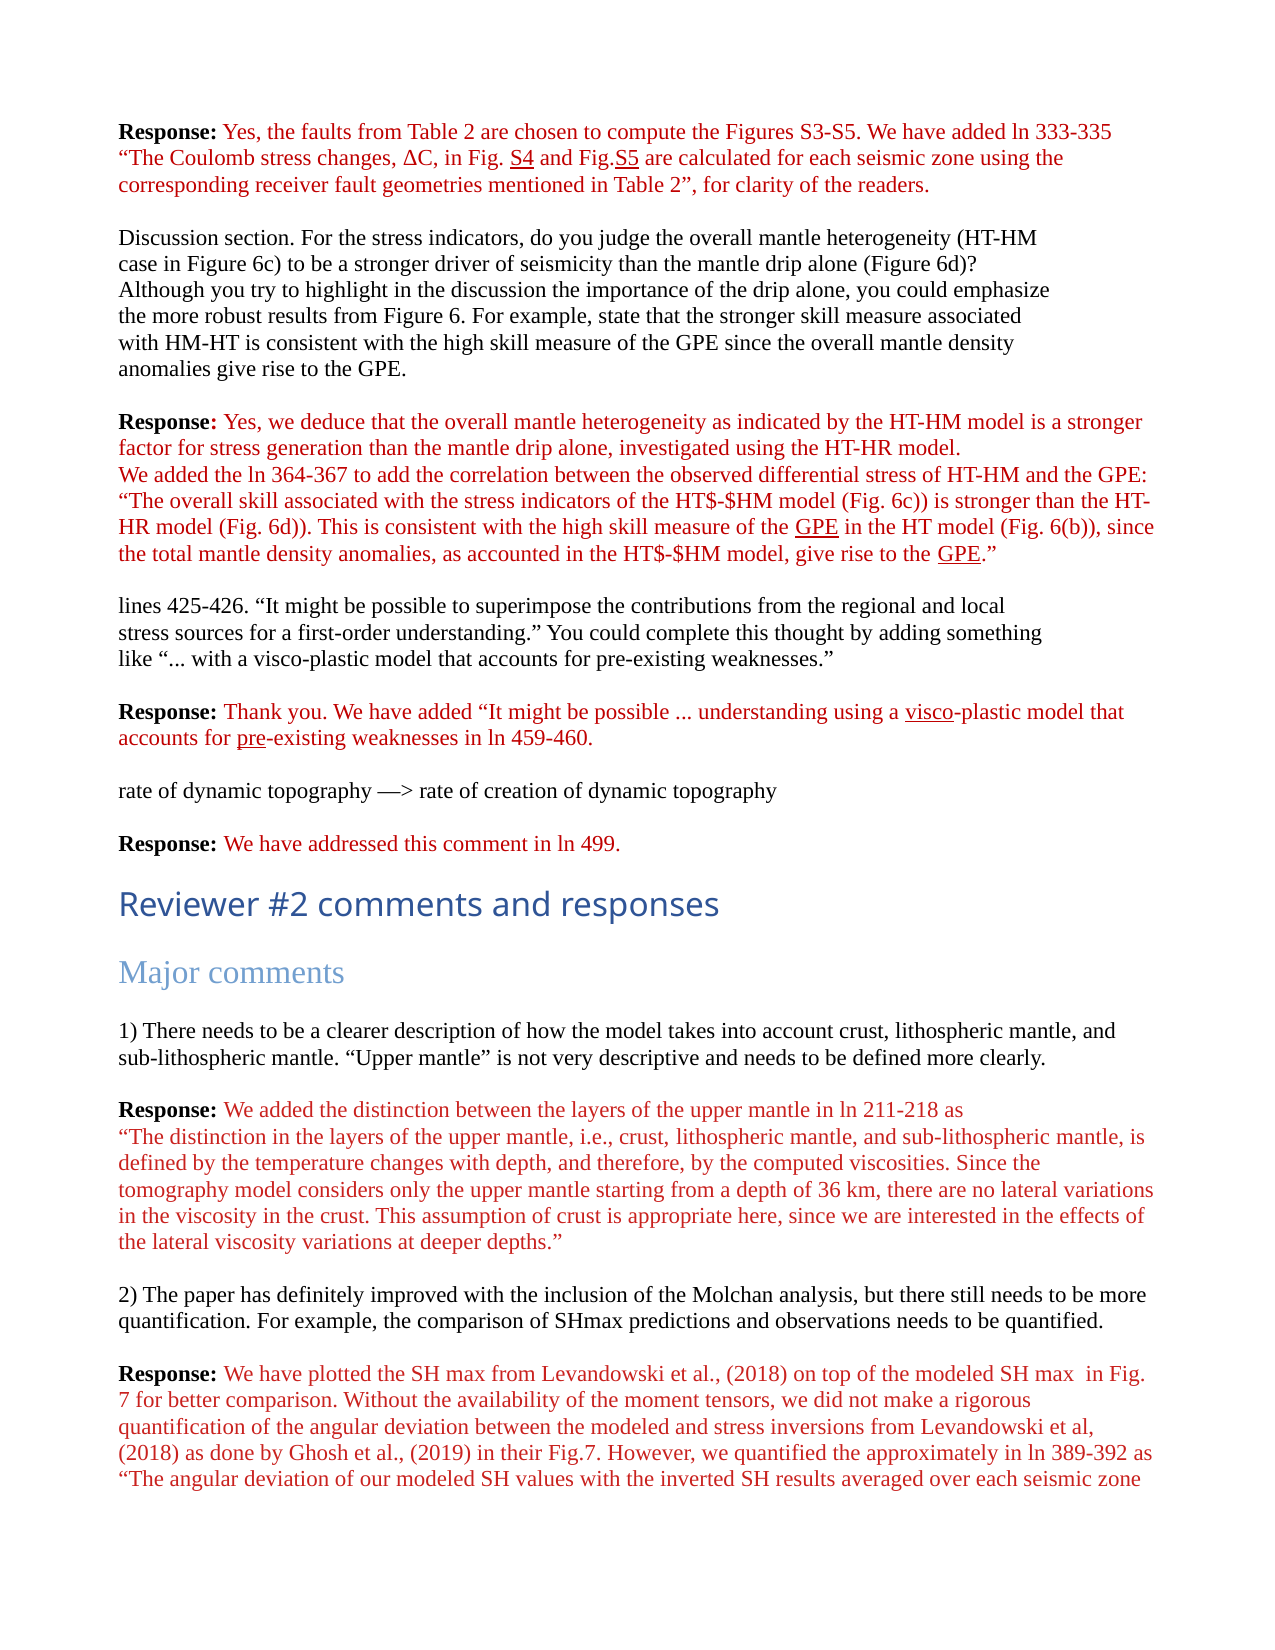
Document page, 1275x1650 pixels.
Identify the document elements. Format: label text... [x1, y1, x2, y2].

text lines 425-426. “It might be possible to superimpose the contributions from the regional and local [118, 566, 1157, 619]
text Response: We have plotted the SH max from Levandowski et al., (2018) on top of the modeled SH max in Fig. 7 for better comparison. Without the availability of the moment tensors, we did not make a rigorous quantification of the angular deviation between the modeled and stress inversions from Levandowski et al, (2018) as done by Ghosh et al., (2019) in their Fig.7. However, we quantified the approximately in ln 389-392 as “The angular deviation of our modeled SH values with the inverted SH results averaged over each seismic zone [118, 1360, 1157, 1492]
text Although you try to highlight in the discussion the importance of the drip alone, you could emphasize [118, 276, 1157, 303]
text rate of dynamic topography —> rate of creation of dynamic topography [118, 777, 1157, 803]
text with HM-HT is consistent with the high skill measure of the GPE since the overall mantle density [118, 329, 1157, 355]
text case in Figure 6c) to be a stronger driver of seismicity than the mantle drip alone (Figure 6d)? [118, 250, 1157, 276]
text Major comments [118, 953, 1157, 991]
text Response: Yes, we deduce that the overall mantle heterogeneity as indicated by the HT-HM model is a stronger factor for stress generation than the mantle drip alone, investigated using the HT-HR model. [118, 408, 1157, 461]
text Response: We added the distinction between the layers of the upper mantle in ln 211-218 as [118, 1097, 1157, 1123]
text the more robust results from Figure 6. For example, state that the stronger skill measure associated [118, 303, 1157, 329]
text Discussion section. For the stress indicators, do you judge the overall mantle heterogeneity (HT-HM [118, 197, 1157, 250]
text 2) The paper has definitely improved with the inclusion of the Molchan analysis, but there still needs to be more quantification. For example, the comparison of SHmax predictions and observations needs to be quantified. [118, 1281, 1157, 1334]
text Response: Yes, the faults from Table 2 are chosen to compute the Figures S3-S5. We have added ln 333-335 “The Coulomb stress changes, ΔC, in Fig. S4 and Fig.S5 are calculated for each seismic zone using the corresponding receiver fault geometries mentioned in Table 2”, for clarity of the readers. [118, 118, 1157, 197]
text stress sources for a first-order understanding.” You could complete this thought by adding something [118, 619, 1157, 645]
text Response: We have addressed this comment in ln 499. [118, 830, 1157, 856]
text anomalies give rise to the GPE. [118, 355, 1157, 382]
text 1) There needs to be a clearer description of how the model takes into account crust, lithospheric mantle, and sub-lithospheric mantle. “Upper mantle” is not very descriptive and needs to be defined more clearly. [118, 1017, 1157, 1070]
subtitle Reviewer #2 comments and responses [118, 881, 1157, 926]
text “The distinction in the layers of the upper mantle, i.e., crust, lithospheric mantle, and sub-lithospheric mantle, is defined by the temperature changes with depth, and therefore, by the computed viscosities. Since the tomography model considers only the upper mantle starting from a depth of 36 km, there are no lateral variations in the viscosity in the crust. This assumption of crust is appropriate here, since we are interested in the effects of the lateral viscosity variations at deeper depths.” [118, 1123, 1157, 1255]
text like “... with a visco-plastic model that accounts for pre-existing weaknesses.” [118, 645, 1157, 672]
text Response: Thank you. We have added “It might be possible ... understanding using a visco-plastic model that accounts for pre-existing weaknesses in ln 459-460. [118, 672, 1157, 751]
text We added the ln 364-367 to add the correlation between the observed differential stress of HT-HM and the GPE: “The overall skill associated with the stress indicators of the HT$-$HM model (Fig. 6c)) is stronger than the HT-HR model (Fig. 6d)). This is consistent with the high skill measure of the GPE in the HT model (Fig. 6(b)), since the total mantle density anomalies, as accounted in the HT$-$HM model, give rise to the GPE.” [118, 461, 1157, 566]
